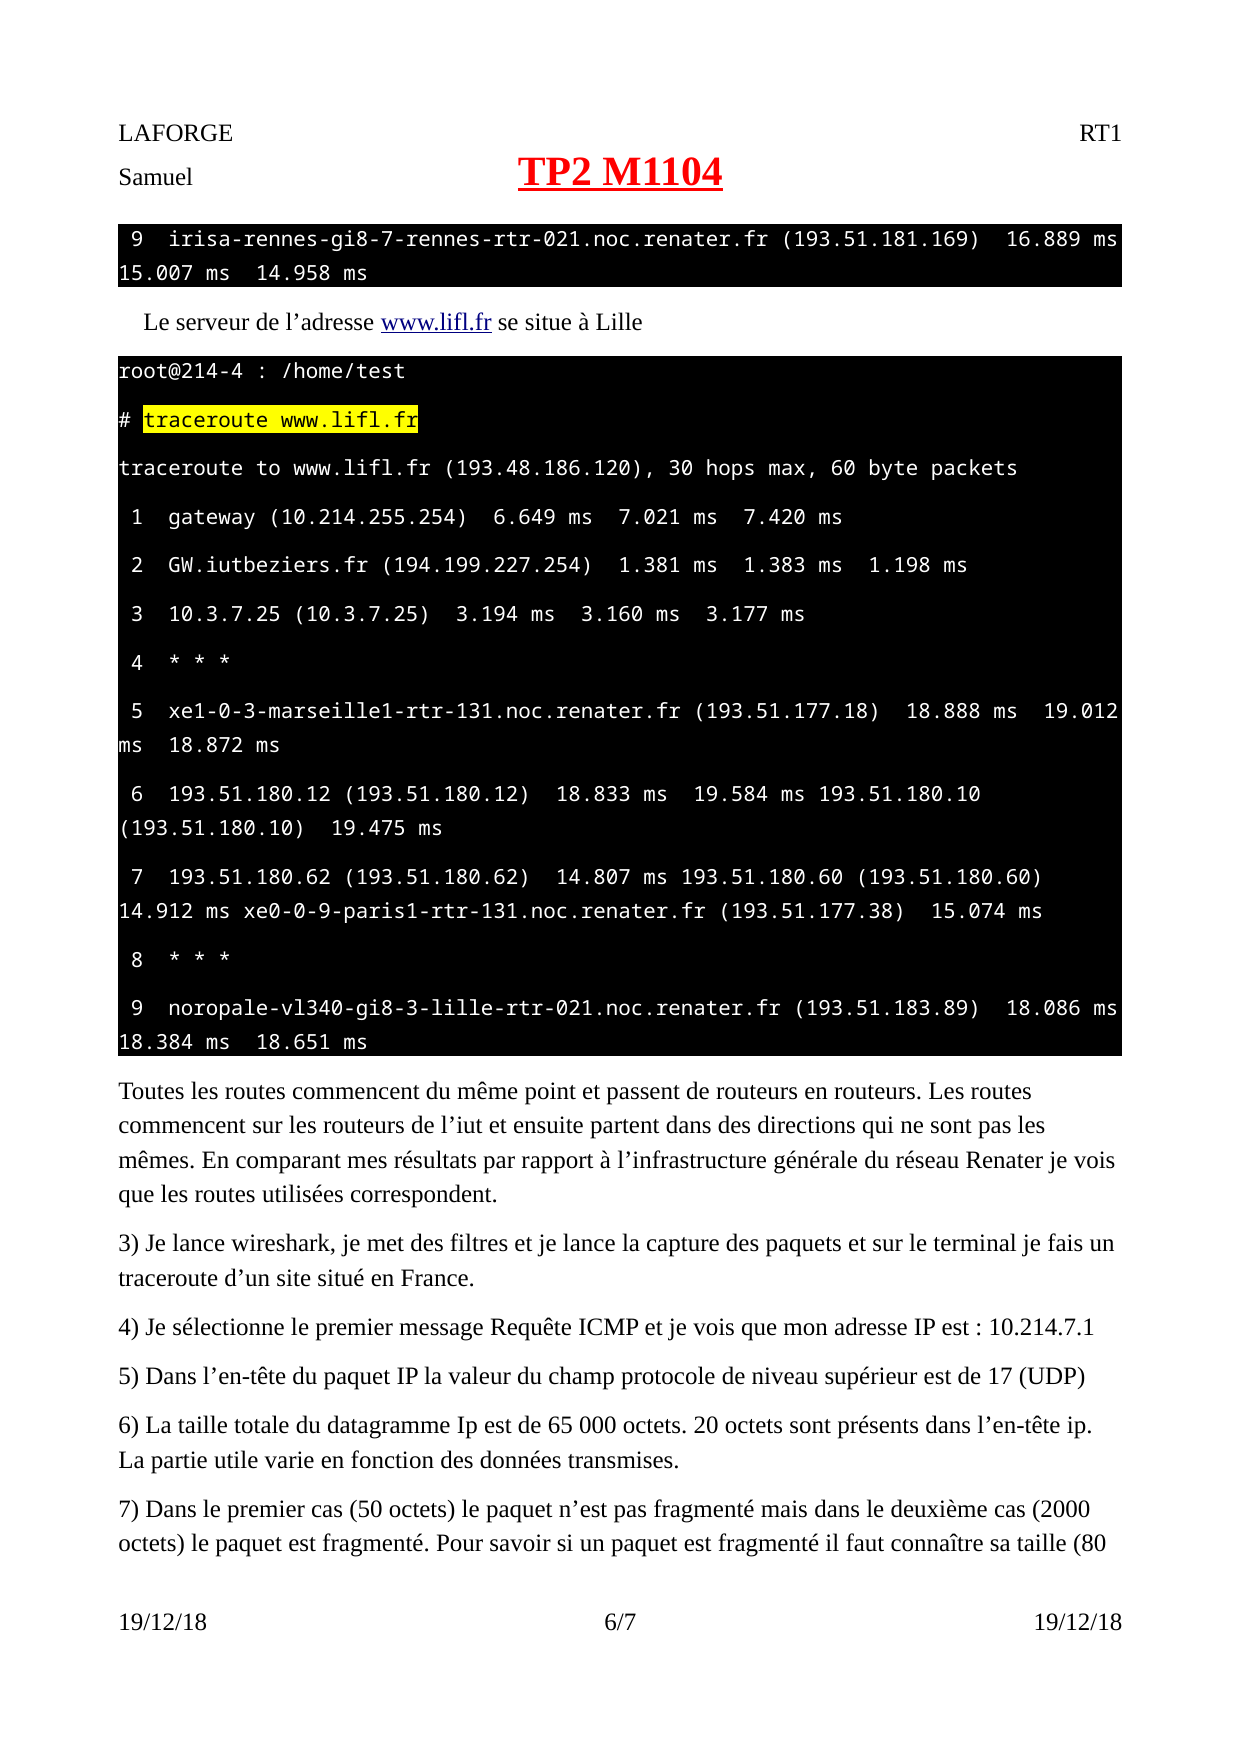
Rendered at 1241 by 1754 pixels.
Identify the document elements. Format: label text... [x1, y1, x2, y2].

text 5 xe1-0-3-marseille1-rtr-131.noc.renater.fr (193.51.177.18) 18.888 ms 19.012 ms 18.872 ms [118, 697, 1122, 759]
text 4) Je sélectionne le premier message Requête ICMP et je vois que mon adresse IP est : 10.214.7.1 [118, 1312, 1122, 1341]
text 3) Je lance wireshark, je met des filtres et je lance la capture des paquets et sur le terminal je fais un traceroute d’un site situé en France. [118, 1228, 1122, 1292]
text 6) La taille totale du datagramme Ip est de 65 000 octets. 20 octets sont présents dans l’en-tête ip. La partie utile varie en fonction des données transmises. [118, 1410, 1122, 1473]
text 2 GW.iutbeziers.fr (194.199.227.254) 1.381 ms 1.383 ms 1.198 ms [118, 551, 1122, 579]
text 9 irisa-rennes-gi8-7-rennes-rtr-021.noc.renater.fr (193.51.181.169) 16.889 ms 15.007 ms 14.958 ms [118, 224, 1122, 287]
text root@214-4 : /home/test [118, 356, 1122, 384]
text 9 noropale-vl340-gi8-3-lille-rtr-021.noc.renater.fr (193.51.183.89) 18.086 ms 18.384 ms 18.651 ms [118, 993, 1122, 1056]
text 5) Dans l’en-tête du paquet IP la valeur du champ protocole de niveau supérieur est de 17 (UDP) [118, 1361, 1122, 1390]
text 6 193.51.180.12 (193.51.180.12) 18.833 ms 19.584 ms 193.51.180.10 (193.51.180.10) 19.475 ms [118, 779, 1122, 842]
text 8 * * * [118, 945, 1122, 973]
text # traceroute www.lifl.fr [118, 405, 1122, 433]
text 7) Dans le premier cas (50 octets) le paquet n’est pas fragmenté mais dans le deuxième cas (2000 octets) le paquet est fragmenté. Pour savoir si un paquet est fragmenté il faut connaître sa taille (80 [118, 1494, 1122, 1557]
text traceroute to www.lifl.fr (193.48.186.120), 30 hops max, 60 byte packets [118, 453, 1122, 482]
text 7 193.51.180.62 (193.51.180.62) 14.807 ms 193.51.180.60 (193.51.180.60) 14.912 ms xe0-0-9-paris1-rtr-131.noc.renater.fr (193.51.177.38) 15.074 ms [118, 862, 1122, 924]
text Toutes les routes commencent du même point et passent de routeurs en routeurs. Les routes commencent sur les routeurs de l’iut et ensuite partent dans des directions qui ne sont pas les mêmes. En comparant mes résultats par rapport à l’infrastructure générale du réseau Renater je vois que les routes utilisées correspondent. [118, 1076, 1122, 1208]
text Le serveur de l’adresse www.lifl.fr se situe à Lille [118, 307, 1122, 336]
text 1 gateway (10.214.255.254) 6.649 ms 7.021 ms 7.420 ms [118, 502, 1122, 530]
text 3 10.3.7.25 (10.3.7.25) 3.194 ms 3.160 ms 3.177 ms [118, 599, 1122, 628]
text 4 * * * [118, 648, 1122, 676]
